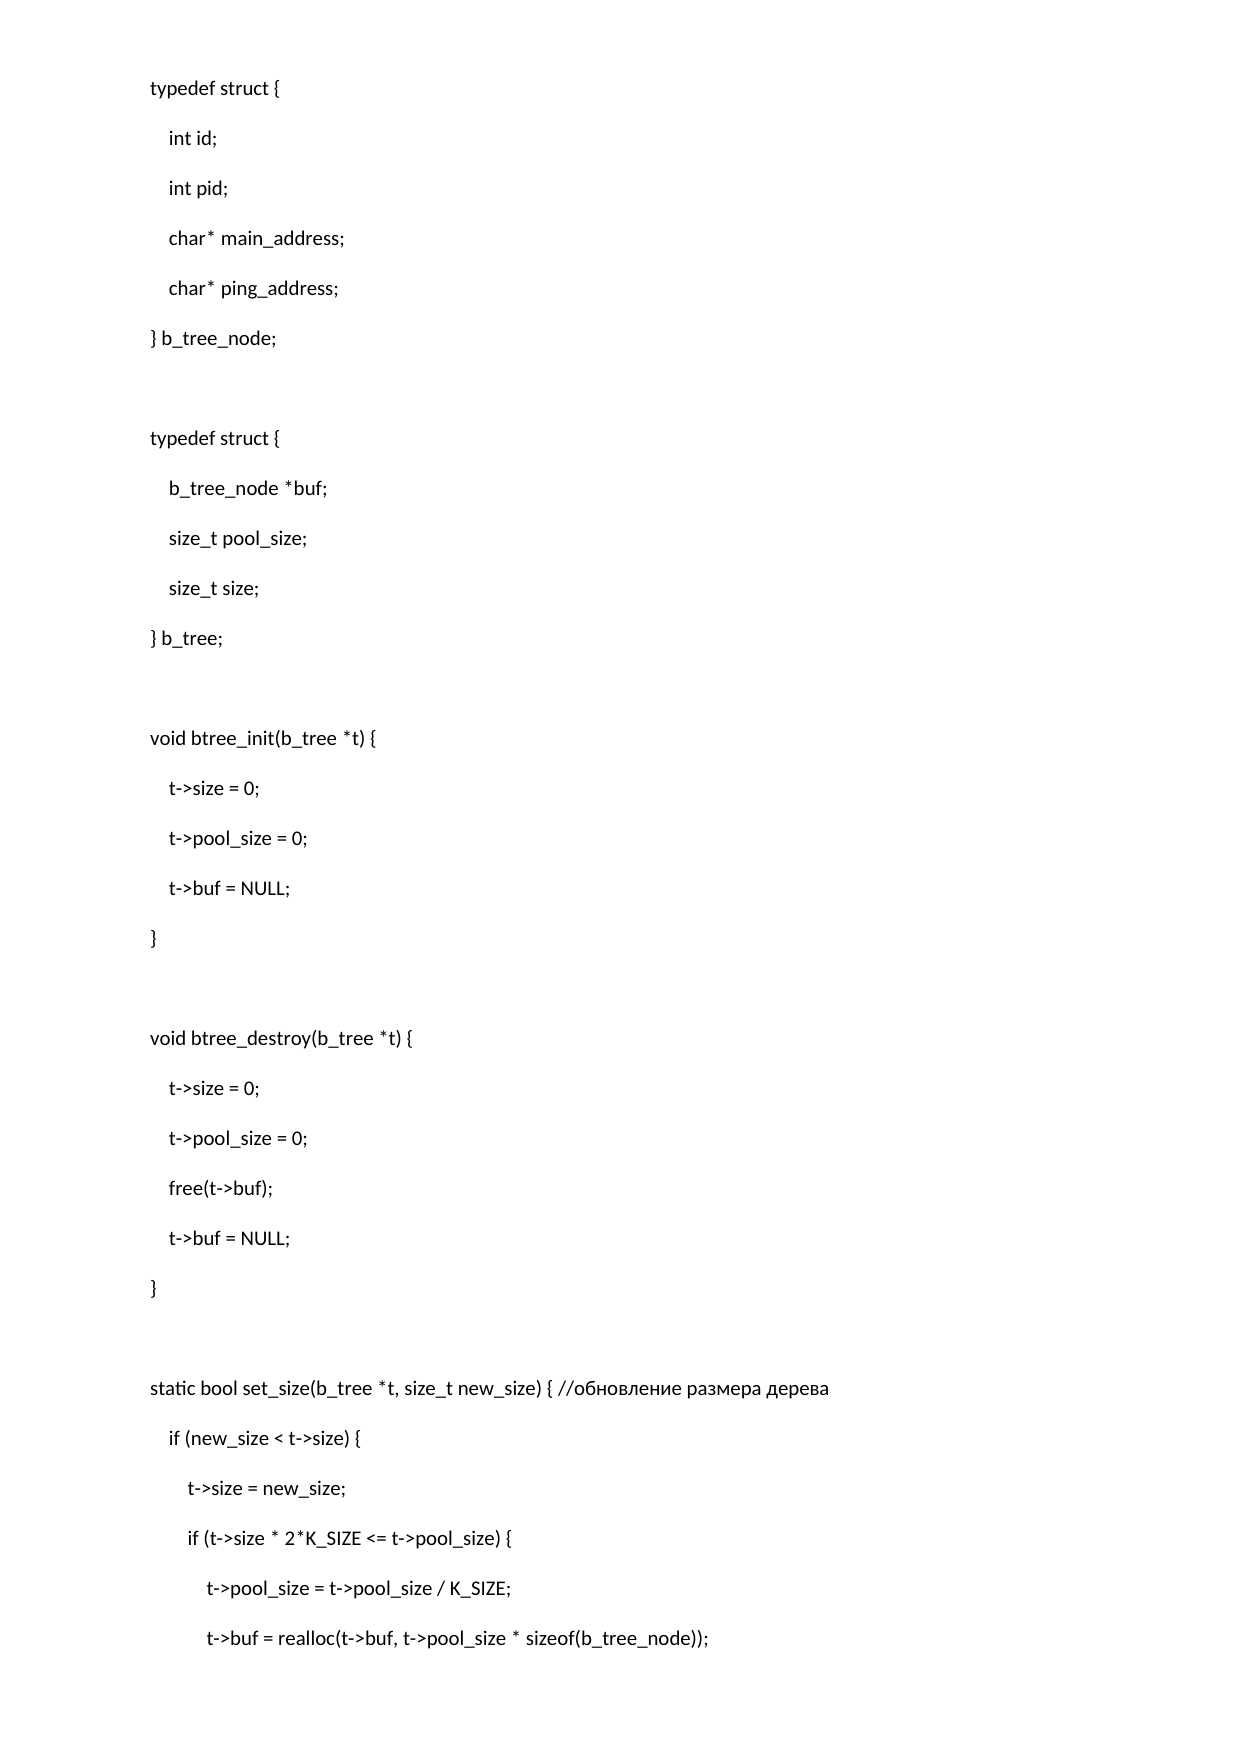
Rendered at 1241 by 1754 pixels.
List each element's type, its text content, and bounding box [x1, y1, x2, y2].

text if (t->size * 2*K_SIZE <= t->pool_size) { [150, 1525, 1147, 1550]
text } b_tree_node; [150, 325, 1147, 350]
text typedef struct { [150, 75, 1147, 100]
text t->pool_size = t->pool_size / K_SIZE; [150, 1575, 1147, 1600]
text char* main_address; [150, 225, 1147, 250]
text t->buf = NULL; [150, 1225, 1147, 1250]
text size_t size; [150, 575, 1147, 600]
text t->buf = realloc(t->buf, t->pool_size * sizeof(b_tree_node)); [150, 1625, 1147, 1650]
text t->buf = NULL; [150, 875, 1147, 900]
text } [150, 1275, 1147, 1300]
text size_t pool_size; [150, 525, 1147, 550]
text int pid; [150, 175, 1147, 200]
text t->size = 0; [150, 1075, 1147, 1100]
text t->pool_size = 0; [150, 825, 1147, 850]
text } b_tree; [150, 625, 1147, 650]
text } [150, 925, 1147, 950]
text t->size = new_size; [150, 1475, 1147, 1500]
text t->pool_size = 0; [150, 1125, 1147, 1150]
text if (new_size < t->size) { [150, 1425, 1147, 1450]
text typedef struct { [150, 425, 1147, 450]
text void btree_destroy(b_tree *t) { [150, 1025, 1147, 1050]
text int id; [150, 125, 1147, 150]
text static bool set_size(b_tree *t, size_t new_size) { //обновление размера дерева [150, 1375, 1147, 1400]
text t->size = 0; [150, 775, 1147, 800]
text free(t->buf); [150, 1175, 1147, 1200]
text void btree_init(b_tree *t) { [150, 725, 1147, 750]
text b_tree_node *buf; [150, 475, 1147, 500]
text char* ping_address; [150, 275, 1147, 300]
